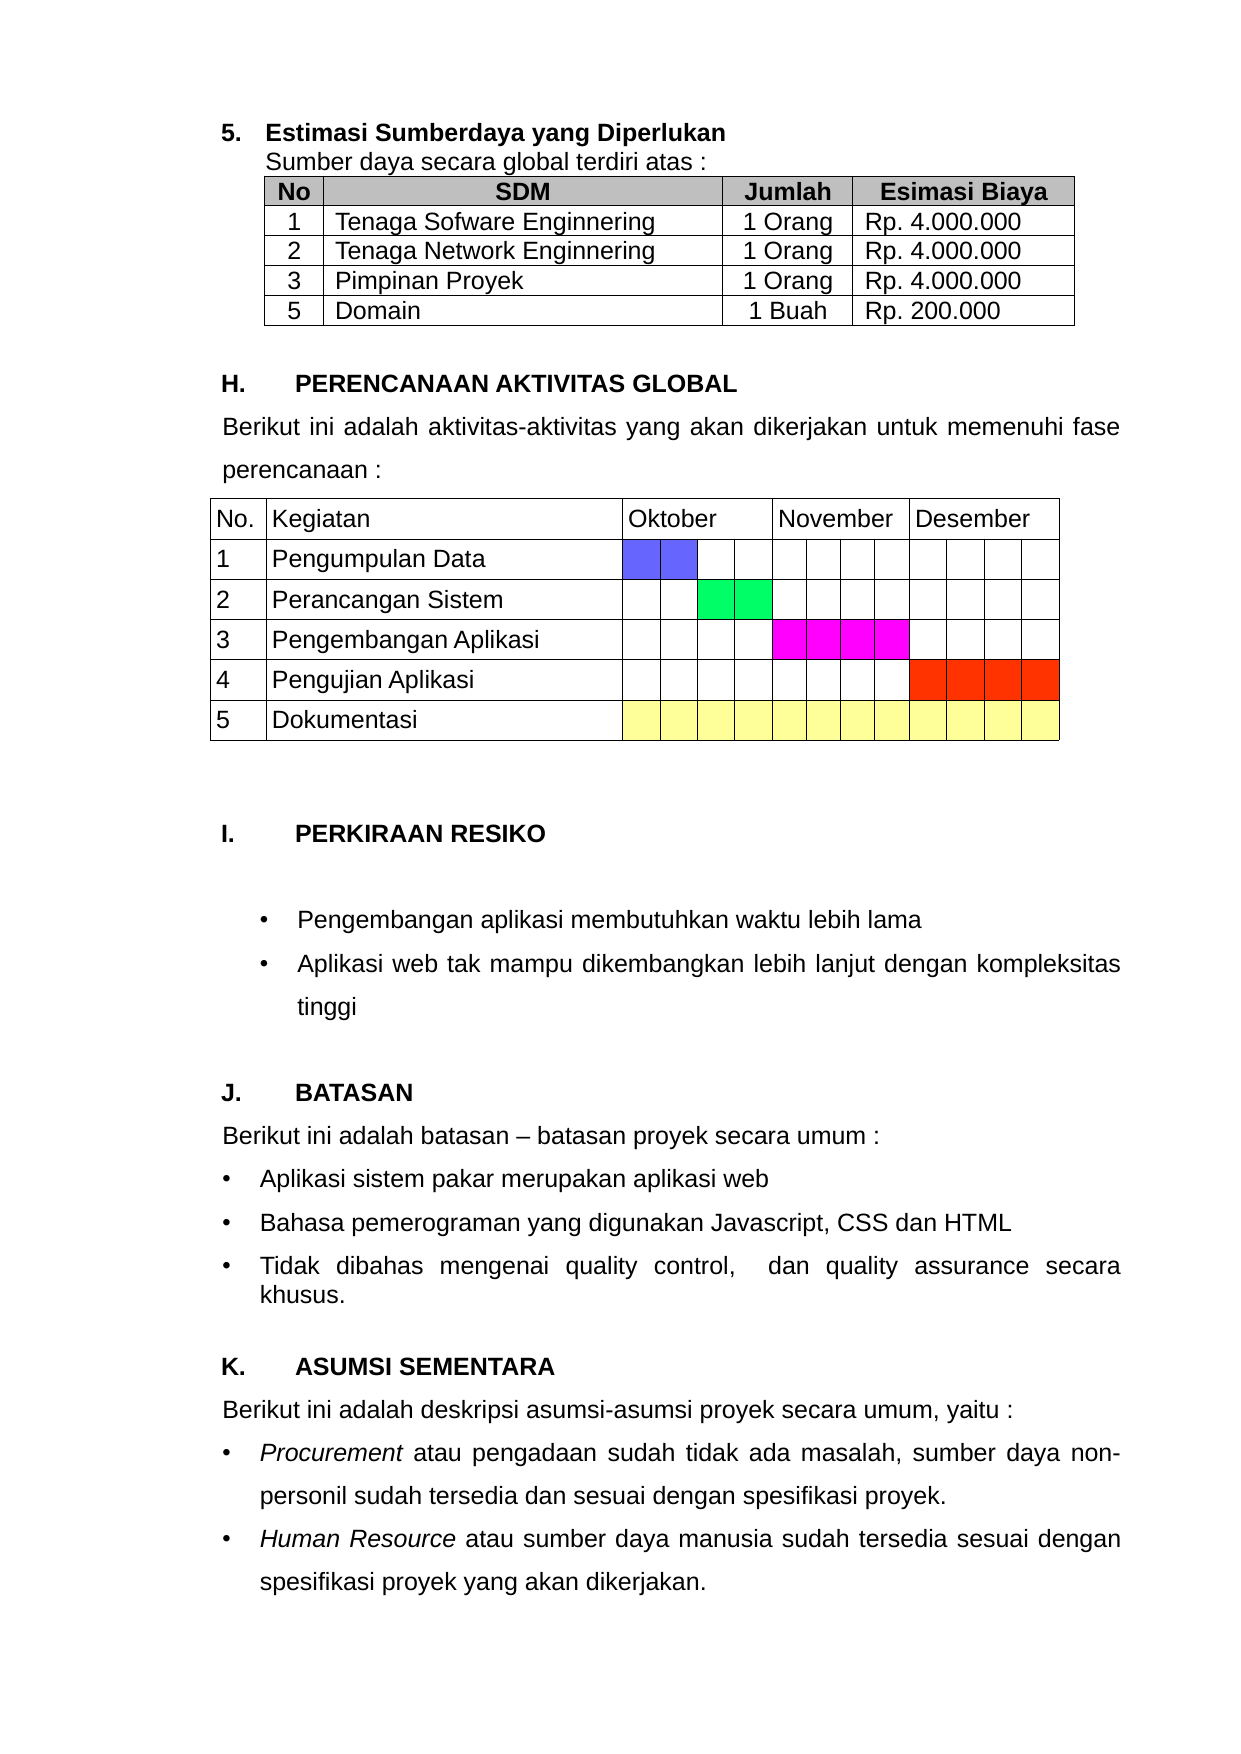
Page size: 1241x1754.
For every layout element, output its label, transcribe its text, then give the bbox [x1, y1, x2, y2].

table_cell 3 [265, 266, 323, 295]
table_cell [910, 540, 946, 579]
table_header Esimasi Biaya [853, 177, 1074, 205]
table_cell [623, 620, 660, 659]
table_cell Tenaga Network Enginnering [324, 236, 722, 265]
table_header Desember [910, 499, 1059, 538]
table_cell Tenaga Sofware Enginnering [324, 206, 722, 235]
table_cell [985, 580, 1021, 619]
table_cell [773, 660, 806, 700]
text J. BATASAN [147, 1078, 1122, 1107]
text Sumber daya secara global terdiri atas : [265, 147, 1122, 176]
table_cell [773, 580, 806, 619]
table_header November [773, 499, 909, 538]
table_cell [947, 660, 984, 700]
list Human Resource atau sumber daya manusia sudah tersedia sesuai dengan spesifikasi proyek yang akan dikerjakan. [222, 1524, 1122, 1596]
list Aplikasi sistem pakar merupakan aplikasi web [222, 1164, 1122, 1193]
table_cell [841, 580, 874, 619]
table_cell [875, 580, 909, 619]
table_cell [947, 620, 984, 659]
table_cell Rp. 200.000 [853, 296, 1074, 324]
table_cell [807, 660, 840, 700]
table_cell [875, 701, 909, 740]
table_cell [841, 540, 874, 579]
table_cell Rp. 4.000.000 [853, 266, 1074, 295]
text Berikut ini adalah deskripsi asumsi-asumsi proyek secara umum, yaitu : [147, 1394, 1122, 1423]
table_cell [773, 620, 806, 659]
table_cell [661, 660, 697, 700]
table_cell 2 [265, 236, 323, 265]
table_cell Pengumpulan Data [267, 540, 622, 579]
table_cell [947, 701, 984, 740]
table_header Kegiatan [267, 499, 622, 538]
table_cell [1022, 620, 1059, 659]
table_cell 4 [211, 660, 266, 700]
table_cell 1 [265, 206, 323, 235]
list Procurement atau pengadaan sudah tidak ada masalah, sumber daya non-personil sudah tersedia dan sesuai dengan spesifikasi proyek. [222, 1438, 1122, 1510]
table_cell [875, 540, 909, 579]
text Berikut ini adalah batasan – batasan proyek secara umum : [222, 1121, 1122, 1150]
table_cell [807, 540, 840, 579]
table_cell Pimpinan Proyek [324, 266, 722, 295]
table_cell [735, 660, 772, 700]
table_cell 1 Orang [723, 266, 852, 295]
table_cell [807, 701, 840, 740]
table_cell [698, 620, 734, 659]
table_cell 2 [211, 580, 266, 619]
table_cell [910, 701, 946, 740]
table_cell Rp. 4.000.000 [853, 206, 1074, 235]
table_header Oktober [623, 499, 772, 538]
table_cell [807, 580, 840, 619]
table_cell Rp. 4.000.000 [853, 236, 1074, 265]
table_cell [910, 580, 946, 619]
table_cell [698, 701, 734, 740]
table_cell [735, 580, 772, 619]
table_cell [875, 620, 909, 659]
table_cell [735, 540, 772, 579]
table_cell [807, 620, 840, 659]
text K. ASUMSI SEMENTARA [147, 1351, 1122, 1380]
table_cell [623, 540, 660, 579]
table_cell [947, 580, 984, 619]
text Berikut ini adalah aktivitas-aktivitas yang akan dikerjakan untuk memenuhi fase perencanaan : [222, 412, 1122, 484]
list Bahasa pemerograman yang digunakan Javascript, CSS dan HTML [222, 1207, 1122, 1236]
table_cell [875, 660, 909, 700]
table_cell [985, 620, 1021, 659]
table_cell [773, 540, 806, 579]
table_cell Perancangan Sistem [267, 580, 622, 619]
table_cell [910, 660, 946, 700]
table_cell [698, 540, 734, 579]
table_cell 5 [211, 701, 266, 740]
table_cell 1 [211, 540, 266, 579]
table_cell Pengujian Aplikasi [267, 660, 622, 700]
table_cell [623, 660, 660, 700]
list Aplikasi web tak mampu dikembangkan lebih lanjut dengan kompleksitas tinggi [259, 948, 1122, 1021]
table_header Jumlah [723, 177, 852, 205]
table_cell [985, 540, 1021, 579]
table_cell Pengembangan Aplikasi [267, 620, 622, 659]
table_header SDM [324, 177, 722, 205]
table_cell [1022, 580, 1059, 619]
table_cell 1 Orang [723, 206, 852, 235]
table_cell [985, 660, 1021, 700]
table_cell [841, 620, 874, 659]
table_cell [773, 701, 806, 740]
table_cell [735, 620, 772, 659]
table_cell Domain [324, 296, 722, 324]
table_cell 1 Orang [723, 236, 852, 265]
table_cell [1022, 540, 1059, 579]
table_cell [661, 540, 697, 579]
table_cell [661, 701, 697, 740]
table_cell [623, 580, 660, 619]
table_cell [623, 701, 660, 740]
table_cell [1022, 701, 1059, 740]
text H. PERENCANAAN AKTIVITAS GLOBAL [147, 369, 1122, 397]
table_cell Dokumentasi [267, 701, 622, 740]
table_cell 1 Buah [723, 296, 852, 324]
table_cell [661, 580, 697, 619]
table_cell [947, 540, 984, 579]
table_cell [661, 620, 697, 659]
table_header No [265, 177, 323, 205]
text I. PERKIRAAN RESIKO [147, 819, 1122, 848]
table_cell [841, 701, 874, 740]
table_cell [698, 660, 734, 700]
table_cell 5 [265, 296, 323, 324]
table_cell [1022, 660, 1059, 700]
table_cell [985, 701, 1021, 740]
list Estimasi Sumberdaya yang Diperlukan [221, 118, 1122, 147]
table_cell [698, 580, 734, 619]
list Tidak dibahas mengenai quality control, dan quality assurance secara khusus. [222, 1251, 1122, 1308]
table_cell [841, 660, 874, 700]
table_cell [910, 620, 946, 659]
table_header No. [211, 499, 266, 538]
table_cell 3 [211, 620, 266, 659]
list Pengembangan aplikasi membutuhkan waktu lebih lama [259, 905, 1122, 934]
table_cell [735, 701, 772, 740]
